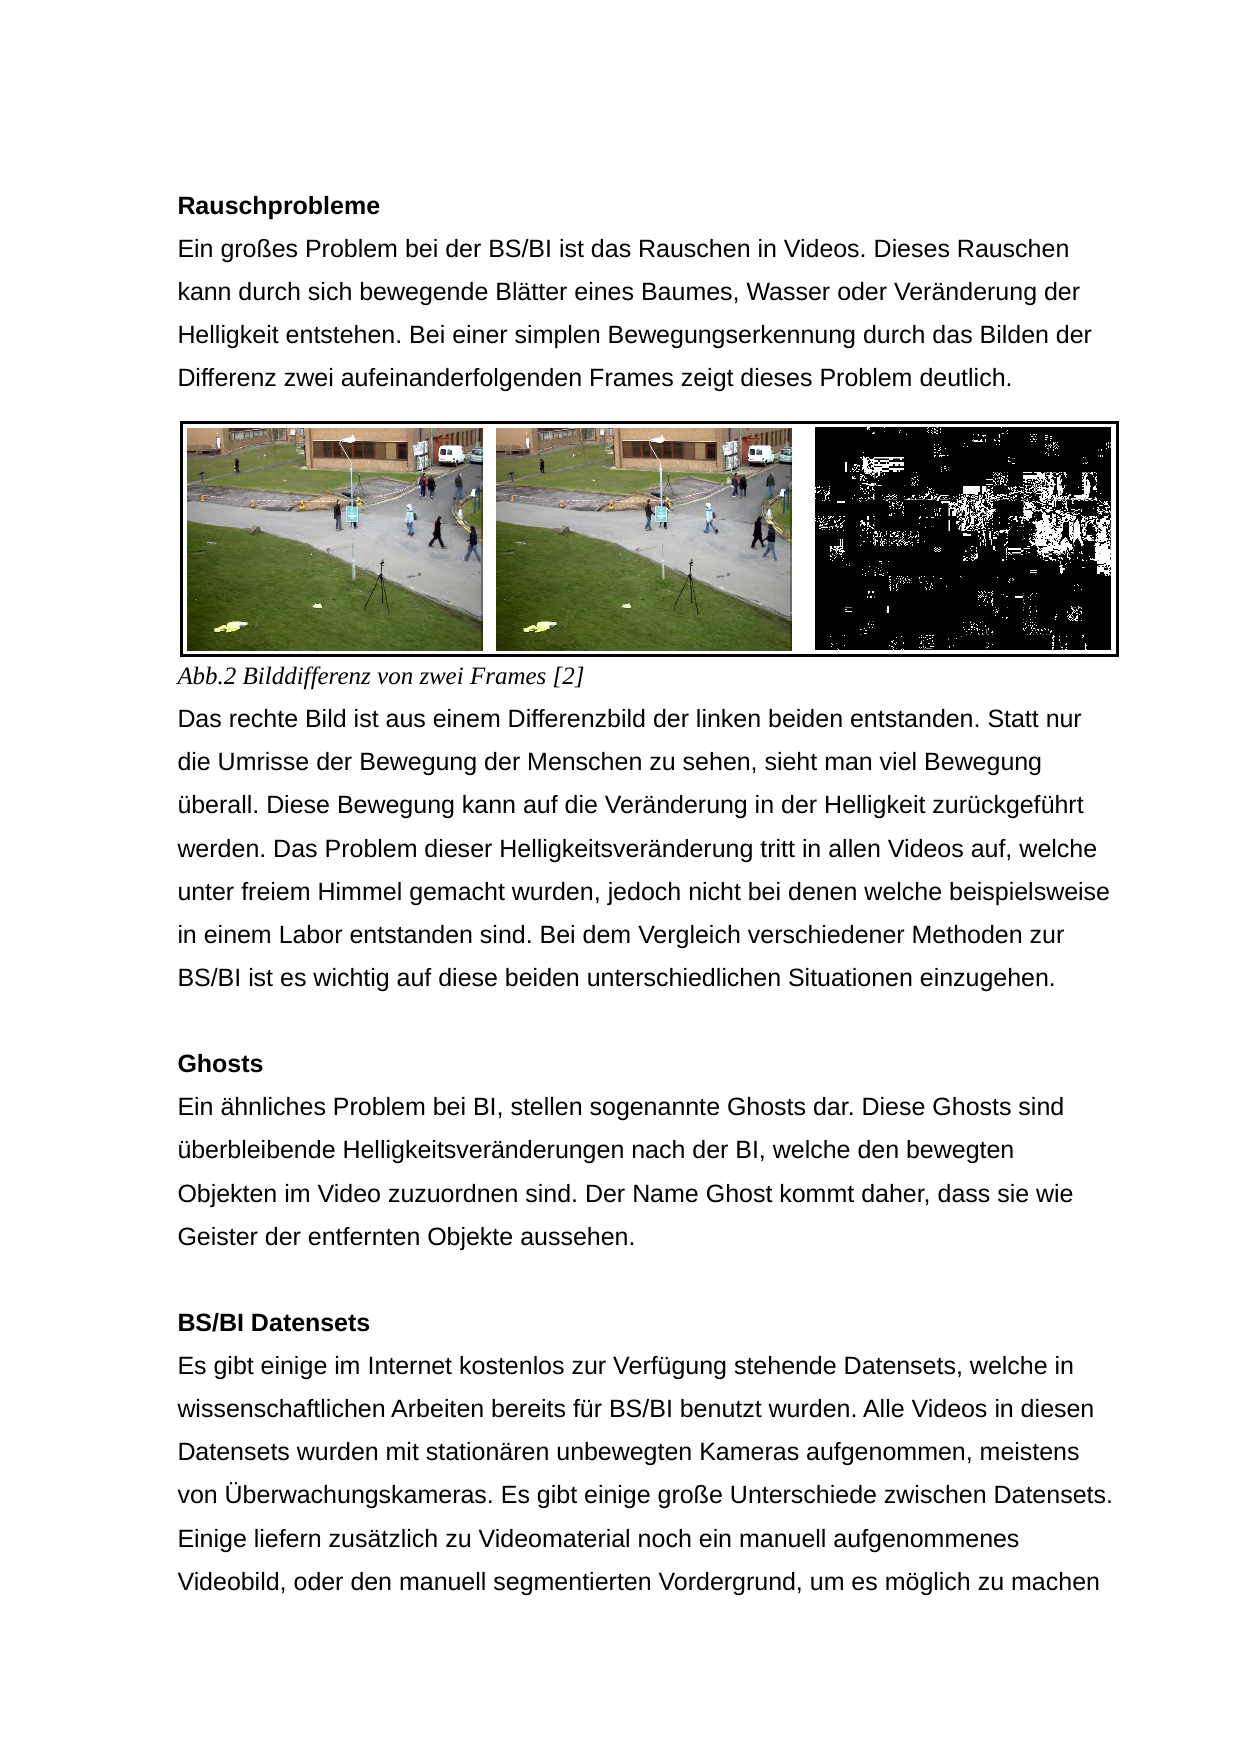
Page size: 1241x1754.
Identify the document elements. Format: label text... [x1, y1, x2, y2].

text Das rechte Bild ist aus einem Differenzbild der linken beiden entstanden. Statt nur die Umrisse der Bewegung der Menschen zu sehen, sieht man viel Bewegung überall. Diese Bewegung kann auf die Veränderung in der Helligkeit zurückgeführt werden. Das Problem dieser Helligkeitsveränderung tritt in allen Videos auf, welche unter freiem Himmel gemacht wurden, jedoch nicht bei denen welche beispielsweise in einem Labor entstanden sind. Bei dem Vergleich verschiedener Methoden zur BS/BI ist es wichtig auf diese beiden unterschiedlichen Situationen einzugehen. [177, 690, 1122, 992]
text BS/BI Datensets [177, 1308, 1122, 1337]
text [177, 406, 1122, 418]
text Es gibt einige im Internet kostenlos zur Verfügung stehende Datensets, welche in wissenschaftlichen Arbeiten bereits für BS/BI benutzt wurden. Alle Videos in diesen Datensets wurden mit stationären unbewegten Kameras aufgenommen, meistens von Überwachungskameras. Es gibt einige große Unterschiede zwischen Datensets. Einige liefern zusätzlich zu Videomaterial noch ein manuell aufgenommenes Videobild, oder den manuell segmentierten Vordergrund, um es möglich zu machen [177, 1351, 1122, 1596]
text Rauschprobleme [177, 191, 1122, 219]
text Abb.2 Bilddifferenz von zwei Frames [2] [177, 662, 1122, 690]
text Ein großes Problem bei der BS/BI ist das Rauschen in Videos. Dieses Rauschen kann durch sich bewegende Blätter eines Baumes, Wasser oder Veränderung der Helligkeit entstehen. Bei einer simplen Bewegungserkennung durch das Bilden der Differenz zwei aufeinanderfolgenden Frames zeigt dieses Problem deutlich. [177, 234, 1122, 392]
picture [177, 418, 1123, 662]
text Ein ähnliches Problem bei BI, stellen sogenannte Ghosts dar. Diese Ghosts sind überbleibende Helligkeitsveränderungen nach der BI, welche den bewegten Objekten im Video zuzuordnen sind. Der Name Ghost kommt daher, dass sie wie Geister der entfernten Objekte aussehen. [177, 1092, 1122, 1251]
text Ghosts [177, 1049, 1122, 1078]
